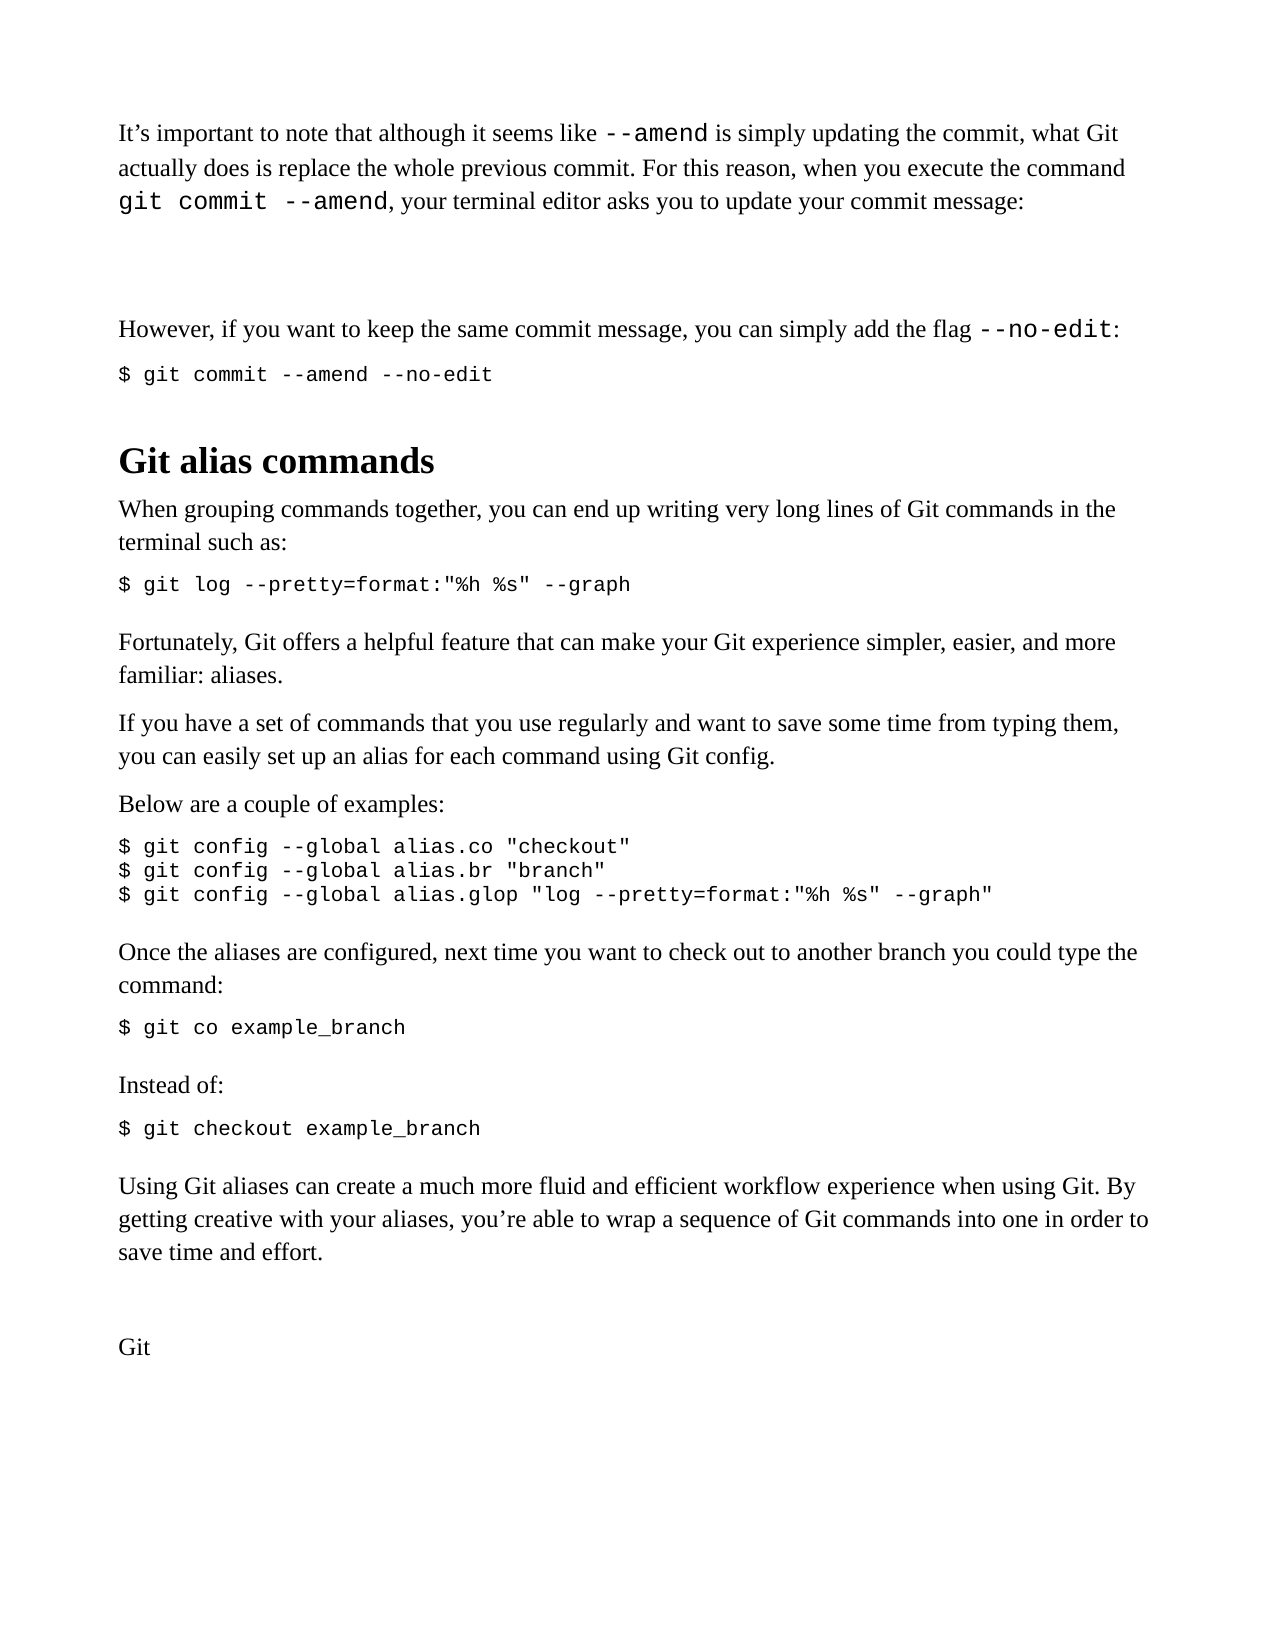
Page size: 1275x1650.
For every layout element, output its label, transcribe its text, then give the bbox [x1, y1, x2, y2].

text Fortunately, Git offers a helpful feature that can make your Git experience simpler, easier, and more familiar: aliases. [118, 627, 1157, 689]
text However, if you want to keep the same commit message, you can simply add the flag --no-edit: [118, 314, 1157, 345]
text When grouping commands together, you can end up writing very long lines of Git commands in the terminal such as: [118, 494, 1157, 556]
text $ git config --global alias.glop "log --pretty=format:"%h %s" --graph" [118, 884, 1157, 907]
text Using Git aliases can create a much more fluid and efficient workflow experience when using Git. By getting creative with your aliases, you’re able to wrap a sequence of Git commands into one in order to save time and effort. [118, 1171, 1157, 1266]
text It’s important to note that although it seems like --amend is simply updating the commit, what Git actually does is replace the whole previous commit. For this reason, when you execute the command git commit --amend, your terminal editor asks you to update your commit message: [118, 118, 1157, 217]
text $ git log --pretty=format:"%h %s" --graph [118, 574, 1157, 598]
subtitle Git alias commands [118, 438, 1157, 481]
text $ git config --global alias.co "checkout" [118, 836, 1157, 860]
text Git [118, 1332, 1157, 1361]
text $ git checkout example_branch [118, 1118, 1157, 1142]
text Below are a couple of examples: [118, 789, 1157, 817]
text $ git co example_branch [118, 1017, 1157, 1041]
text $ git commit --amend --no-edit [118, 364, 1157, 388]
text Once the aliases are configured, next time you want to check out to another branch you could type the command: [118, 937, 1157, 998]
text If you have a set of commands that you use regularly and want to save some time from typing them, you can easily set up an alias for each command using Git config. [118, 708, 1157, 770]
text $ git config --global alias.br "branch" [118, 860, 1157, 884]
text Instead of: [118, 1071, 1157, 1099]
